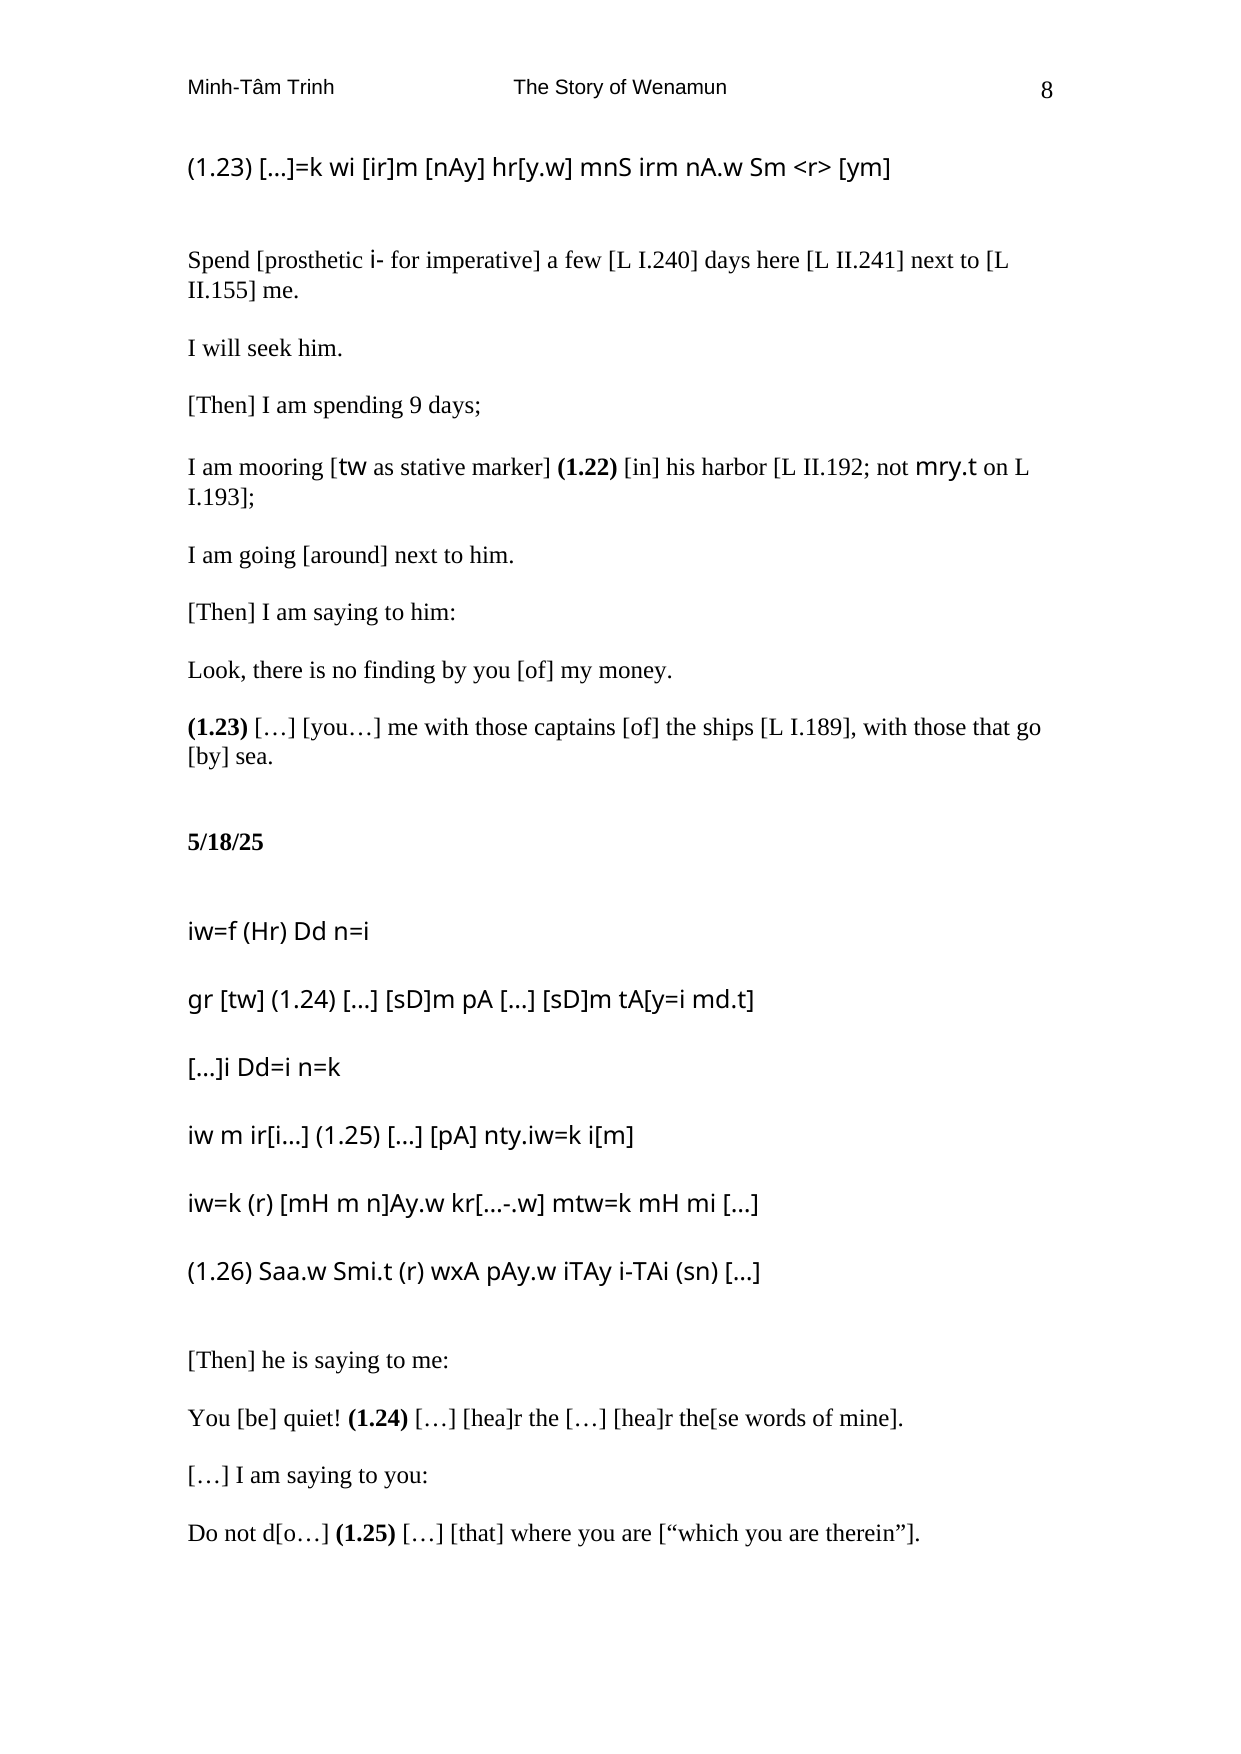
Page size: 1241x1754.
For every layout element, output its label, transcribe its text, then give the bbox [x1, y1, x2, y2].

text [Then] I am saying to him: [187, 597, 1053, 626]
text I am mooring [tw as stative marker] (1.22) [in] his harbor [L II.192; not mry.t on L I.193]; [187, 448, 1053, 511]
text [Then] I am spending 9 days; [187, 391, 1053, 419]
text Spend [prosthetic i- for imperative] a few [L I.240] days here [L II.241] next to [L II.155] me. [187, 242, 1053, 304]
text I will seek him. [187, 333, 1053, 362]
text (1.26) Saa.w Smi.t (r) wxA pAy.w iTAy i-TAi (sn) […] [187, 1254, 1053, 1288]
text (1.23) […] [you…] me with those captains [of] the ships [L I.189], with those that go [by] sea. [187, 712, 1053, 770]
text (1.23) […]=k wi [ir]m [nAy] hr[y.w] mnS irm nA.w Sm <r> [ym] [187, 150, 1053, 184]
text [Then] he is saying to me: [187, 1346, 1053, 1374]
text iw=f (Hr) Dd n=i [187, 913, 1053, 947]
text You [be] quiet! (1.24) […] [hea]r the […] [hea]r the[se words of mine]. [187, 1403, 1053, 1432]
text […] I am saying to you: [187, 1461, 1053, 1489]
text Look, there is no finding by you [of] my money. [187, 655, 1053, 683]
text iw=k (r) [mH m n]Ay.w kr[…-.w] mtw=k mH mi […] [187, 1186, 1053, 1220]
text I am going [around] next to him. [187, 540, 1053, 568]
text […]i Dd=i n=k [187, 1050, 1053, 1084]
text gr [tw] (1.24) […] [sD]m pA […] [sD]m tA[y=i md.t] [187, 982, 1053, 1016]
text Do not d[o…] (1.25) […] [that] where you are [“which you are therein”]. [187, 1518, 1053, 1547]
text iw m ir[i…] (1.25) […] [pA] nty.iw=k i[m] [187, 1118, 1053, 1152]
text 5/18/25 [187, 827, 1053, 856]
